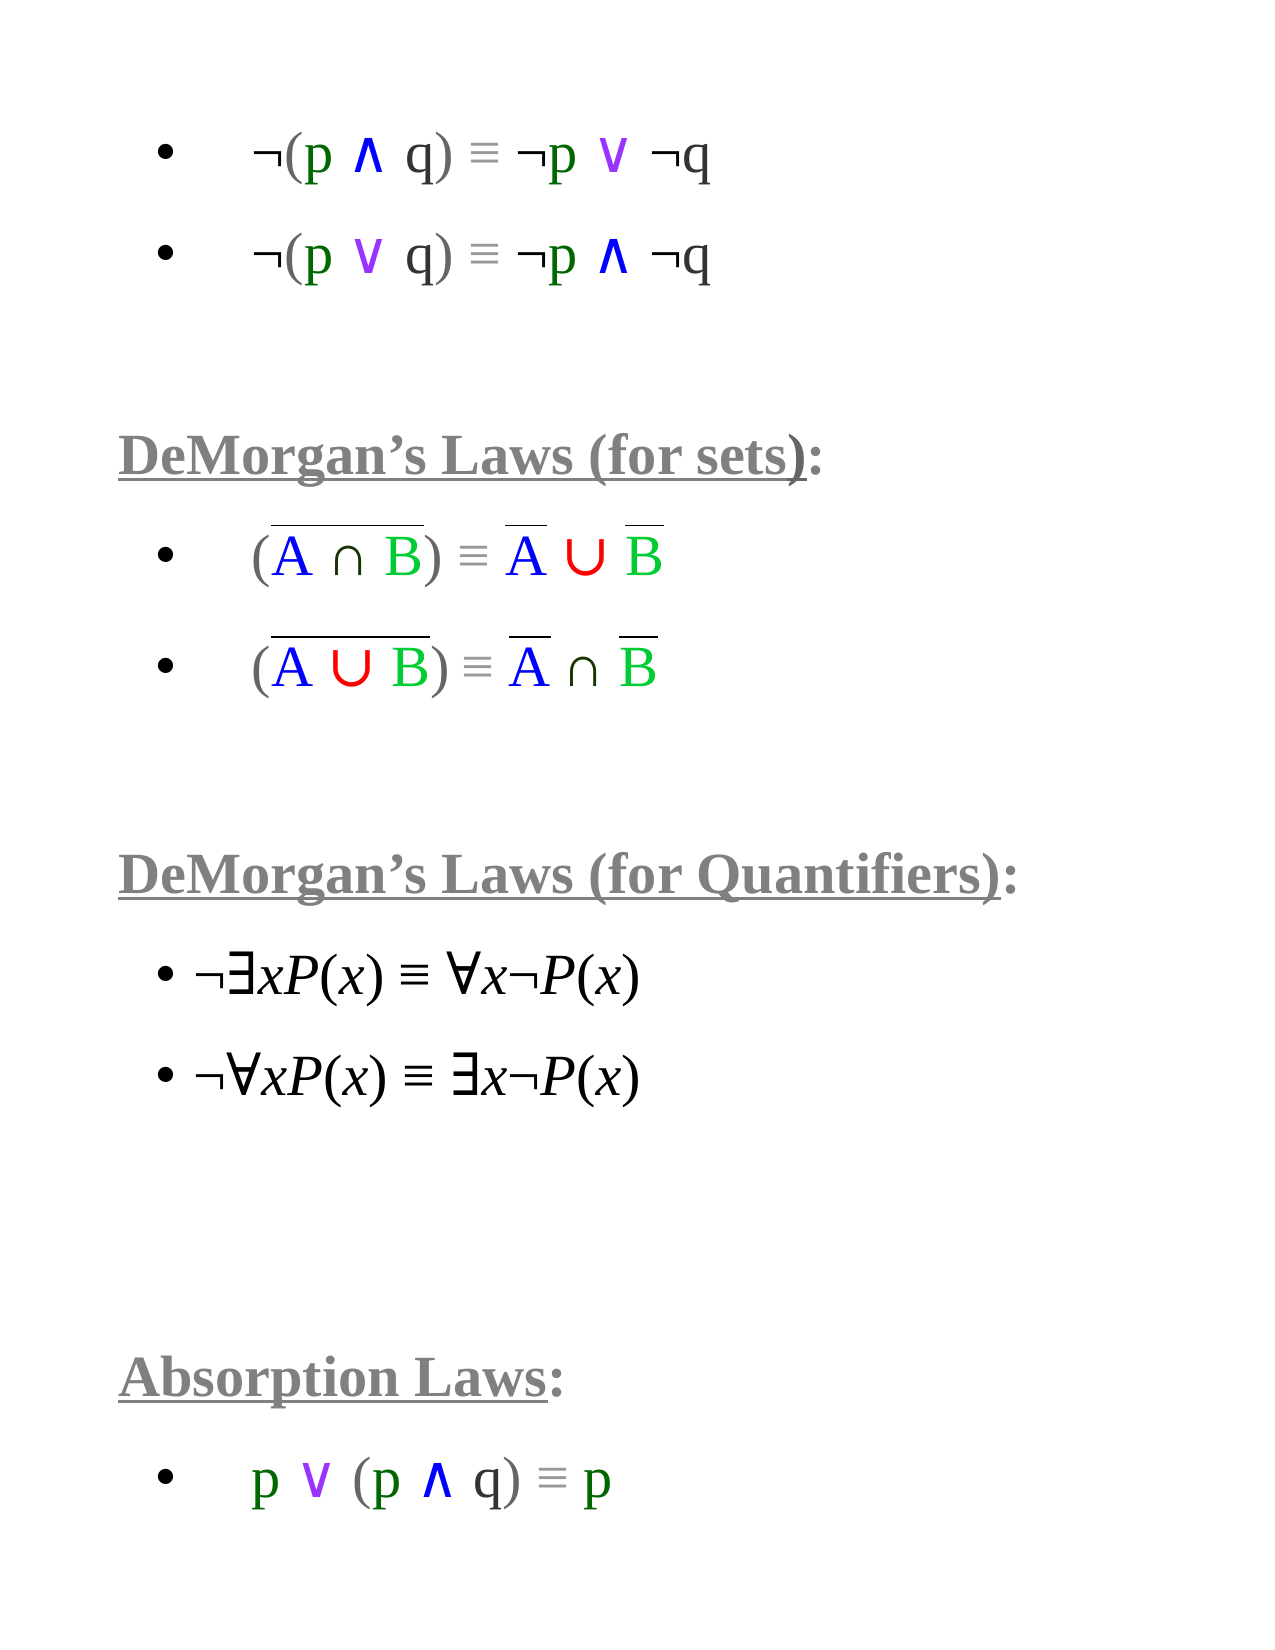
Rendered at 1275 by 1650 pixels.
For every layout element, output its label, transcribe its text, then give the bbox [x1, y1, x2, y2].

list ¬∀xP(x) ≡ ∃x¬P(x) [156, 1040, 1157, 1107]
text DeMorgan’s Laws (for Quantifiers): [118, 839, 1157, 906]
list ¬∃xP(x) ≡ ∀x¬P(x) [156, 940, 1157, 1007]
list (A ∩ B) ≡ A ∪ B [156, 521, 1157, 588]
text Absorption Laws: [118, 1342, 1157, 1409]
list p ∨ (p ∧ q) ≡ p [156, 1443, 1157, 1510]
list (A ∪ B) ≡ A ∩ B [156, 621, 1157, 699]
list ¬(p ∧ q) ≡ ¬p ∨ ¬q [156, 118, 1157, 185]
list ¬(p ∨ q) ≡ ¬p ∧ ¬q [156, 219, 1157, 286]
text DeMorgan’s Laws (for sets): [118, 420, 1157, 487]
